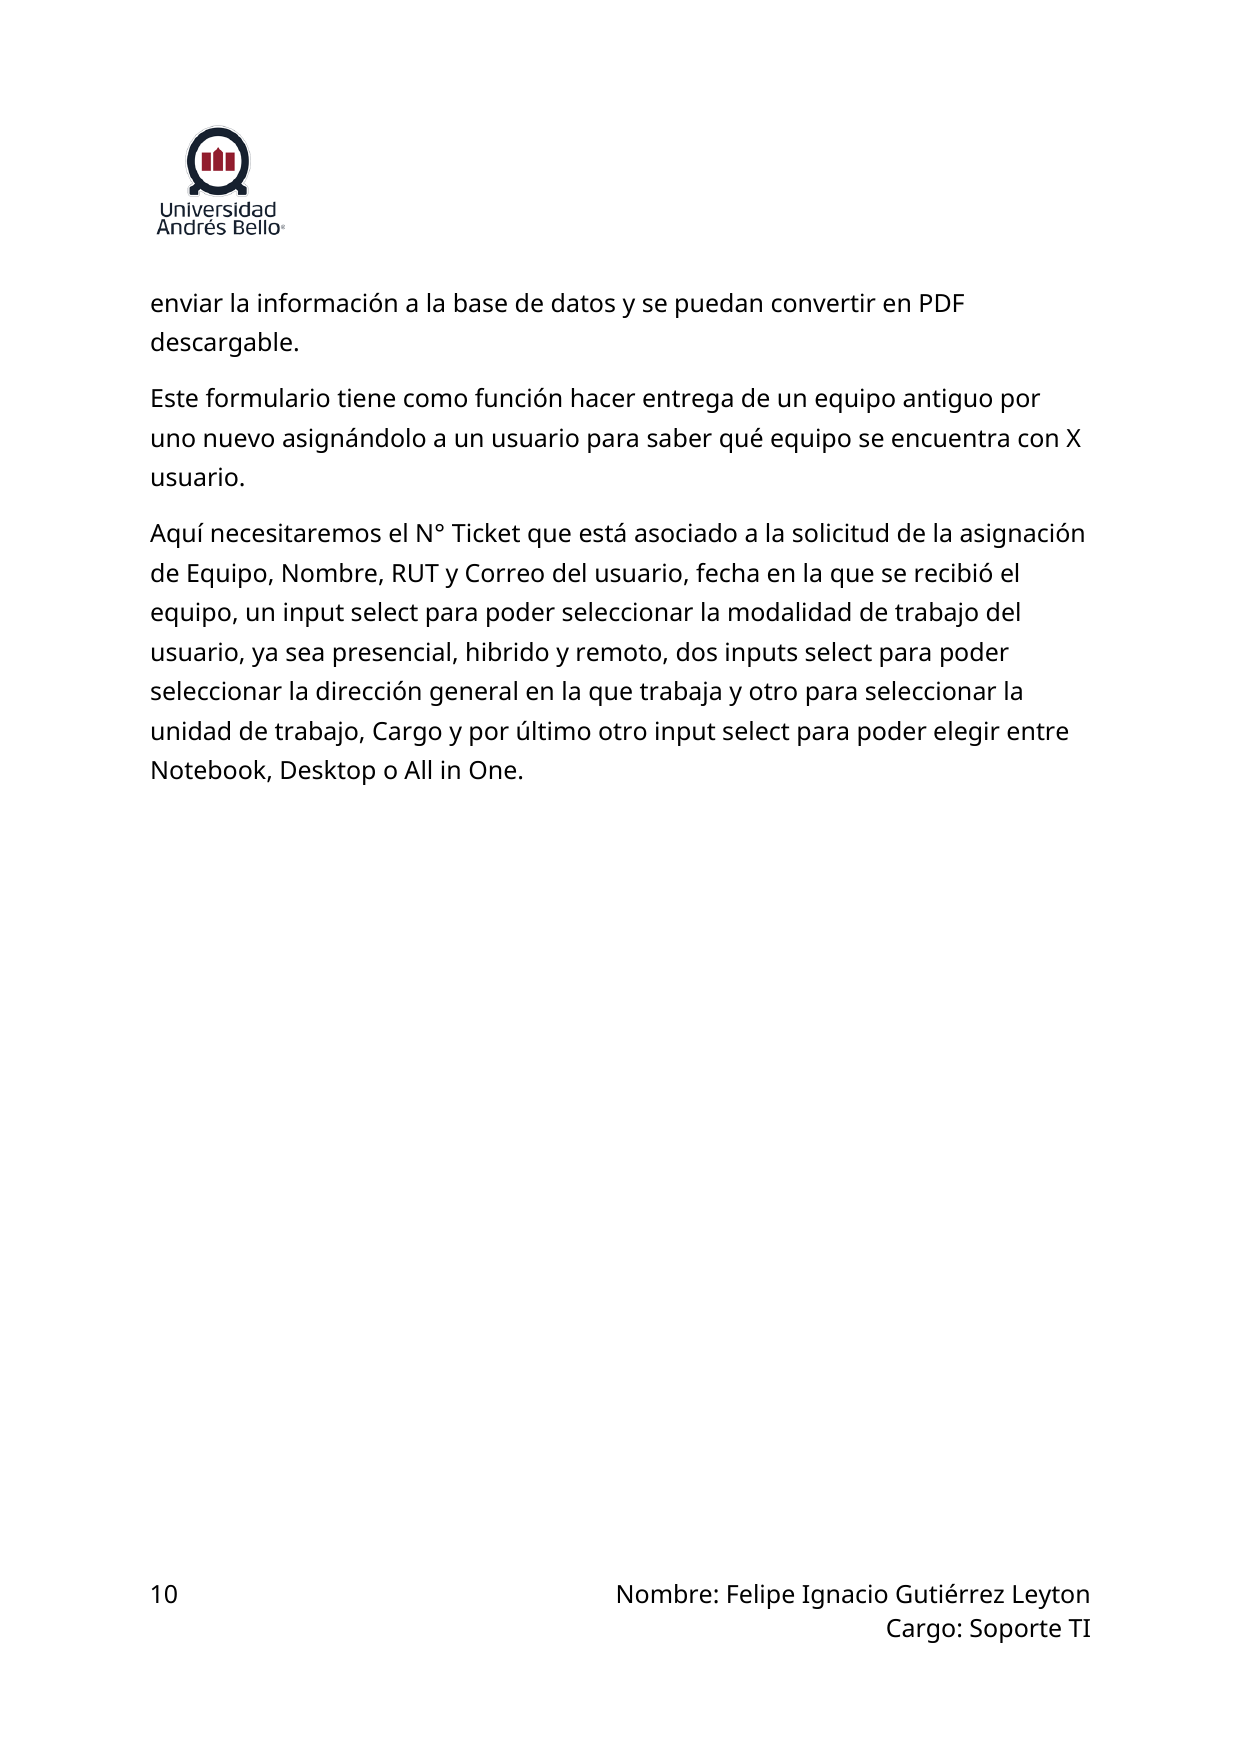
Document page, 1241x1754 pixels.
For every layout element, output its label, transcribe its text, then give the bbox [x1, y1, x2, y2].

text Este formulario tiene como función hacer entrega de un equipo antiguo por uno nuevo asignándolo a un usuario para saber qué equipo se encuentra con X usuario. [150, 381, 1090, 494]
text Aquí necesitaremos el N° Ticket que está asociado a la solicitud de la asignación de Equipo, Nombre, RUT y Correo del usuario, fecha en la que se recibió el equipo, un input select para poder seleccionar la modalidad de trabajo del usuario, ya sea presencial, hibrido y remoto, dos inputs select para poder seleccionar la dirección general en la que trabaja y otro para seleccionar la unidad de trabajo, Cargo y por último otro input select para poder elegir entre Notebook, Desktop o All in One. [150, 516, 1090, 787]
text enviar la información a la base de datos y se puedan convertir en PDF descargable. [150, 285, 1090, 359]
